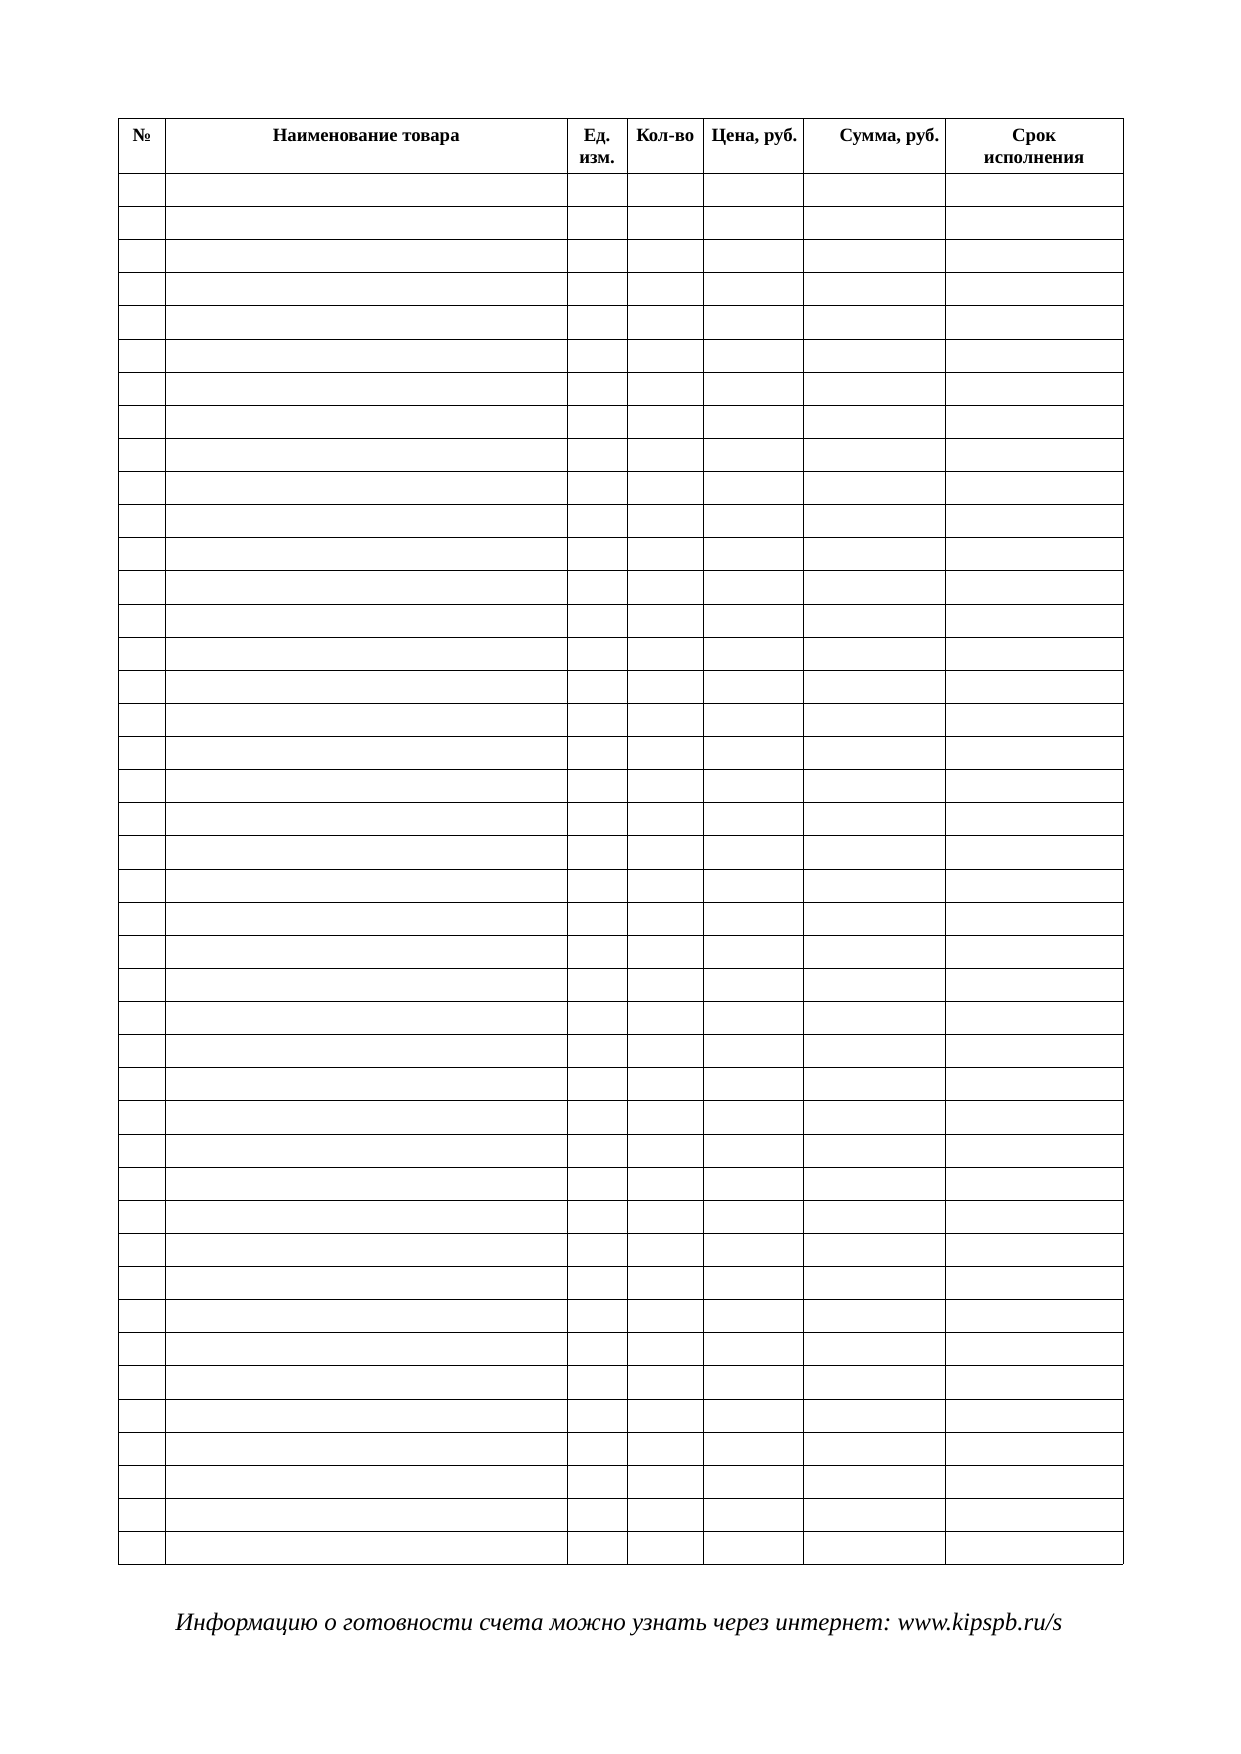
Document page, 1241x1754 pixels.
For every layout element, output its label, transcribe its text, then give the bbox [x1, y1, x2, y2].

table_cell [166, 538, 567, 570]
table_cell [166, 174, 567, 206]
table_cell [704, 439, 803, 471]
table_cell [568, 472, 627, 504]
table_cell [628, 836, 703, 868]
table_cell [946, 1466, 1123, 1498]
table_cell [568, 671, 627, 703]
table_cell [704, 605, 803, 637]
table_cell [704, 240, 803, 272]
table_cell [166, 770, 567, 802]
table_cell [946, 1532, 1123, 1564]
table_cell [119, 704, 165, 736]
table_cell [946, 1002, 1123, 1034]
table_cell [628, 1300, 703, 1332]
table_cell [119, 273, 165, 305]
table_cell [804, 803, 945, 835]
table_cell [804, 273, 945, 305]
table_cell [628, 671, 703, 703]
table_cell [166, 671, 567, 703]
table_cell [119, 571, 165, 603]
table_cell [628, 505, 703, 537]
table_cell [568, 1400, 627, 1432]
table_cell [704, 207, 803, 239]
table_cell [119, 1400, 165, 1432]
table_cell [946, 903, 1123, 935]
table_cell [704, 273, 803, 305]
table_cell [946, 306, 1123, 338]
table_cell [704, 340, 803, 372]
table_cell [704, 1466, 803, 1498]
table_cell [946, 207, 1123, 239]
table_cell [119, 1201, 165, 1233]
table_cell [704, 1366, 803, 1398]
table_cell [166, 1267, 567, 1299]
table_cell [628, 870, 703, 902]
table_cell [119, 1267, 165, 1299]
table_cell [804, 1002, 945, 1034]
table_cell [804, 1433, 945, 1465]
table_cell [628, 1234, 703, 1266]
table_cell [568, 638, 627, 670]
table_cell [628, 770, 703, 802]
table_cell [946, 1234, 1123, 1266]
table_cell [946, 936, 1123, 968]
table_cell [628, 207, 703, 239]
table_cell [119, 505, 165, 537]
table_cell [628, 340, 703, 372]
table_cell [804, 240, 945, 272]
table_cell [704, 1168, 803, 1200]
table_cell [704, 836, 803, 868]
table_cell [946, 704, 1123, 736]
table_cell [166, 1333, 567, 1365]
table_cell [628, 439, 703, 471]
table_cell [704, 737, 803, 769]
table_cell [804, 1400, 945, 1432]
table_cell [568, 1101, 627, 1133]
table_cell [946, 472, 1123, 504]
table_cell [704, 671, 803, 703]
table_cell [946, 1201, 1123, 1233]
table_cell [628, 406, 703, 438]
table_cell [166, 870, 567, 902]
table_cell [804, 1234, 945, 1266]
table_cell [704, 1400, 803, 1432]
table_cell [166, 1234, 567, 1266]
table_cell [628, 1068, 703, 1100]
table_cell [166, 1532, 567, 1564]
table_cell [628, 1499, 703, 1531]
table_cell [946, 1300, 1123, 1332]
table_cell [804, 704, 945, 736]
table_cell [119, 969, 165, 1001]
table_cell [568, 770, 627, 802]
table_cell [166, 836, 567, 868]
table_cell [946, 1366, 1123, 1398]
table_cell [119, 1333, 165, 1365]
table_cell [568, 605, 627, 637]
table_cell [946, 870, 1123, 902]
table_cell [704, 870, 803, 902]
table_cell [946, 836, 1123, 868]
table_cell [628, 1135, 703, 1167]
table_cell [804, 870, 945, 902]
table_cell [704, 1002, 803, 1034]
table_cell [946, 1168, 1123, 1200]
table_cell [166, 1466, 567, 1498]
table_cell [704, 1433, 803, 1465]
table_cell [568, 1002, 627, 1034]
table_cell [628, 273, 703, 305]
table_cell [568, 207, 627, 239]
table_cell [804, 1532, 945, 1564]
table_header Наименование товара [166, 119, 567, 173]
table_header Ед. изм. [568, 119, 627, 173]
table_cell [804, 1068, 945, 1100]
table_cell [166, 1035, 567, 1067]
table_cell [628, 704, 703, 736]
table_cell [704, 1068, 803, 1100]
table_cell [946, 737, 1123, 769]
table_cell [568, 1267, 627, 1299]
table_cell [804, 1201, 945, 1233]
table_cell [628, 936, 703, 968]
table_cell [628, 306, 703, 338]
table_cell [166, 505, 567, 537]
table_cell [166, 1366, 567, 1398]
table_cell [628, 1267, 703, 1299]
table_cell [704, 1267, 803, 1299]
table_cell [704, 704, 803, 736]
table_cell [804, 671, 945, 703]
table_cell [946, 1400, 1123, 1432]
table_cell [946, 174, 1123, 206]
table_cell [804, 1366, 945, 1398]
table_cell [166, 936, 567, 968]
table_cell [804, 439, 945, 471]
table_cell [704, 1201, 803, 1233]
table_cell [119, 605, 165, 637]
table_cell [568, 505, 627, 537]
table_cell [568, 1168, 627, 1200]
table_cell [628, 1168, 703, 1200]
table_cell [568, 1499, 627, 1531]
table_cell [946, 1101, 1123, 1133]
table_cell [704, 1101, 803, 1133]
table_cell [628, 638, 703, 670]
table_cell [628, 1466, 703, 1498]
table_cell [804, 306, 945, 338]
table_header Цена, руб. [704, 119, 803, 173]
table_cell [946, 1499, 1123, 1531]
table_cell [119, 803, 165, 835]
table_header Кол-во [628, 119, 703, 173]
table_cell [119, 538, 165, 570]
table_cell [946, 406, 1123, 438]
table_cell [568, 240, 627, 272]
table_cell [119, 1366, 165, 1398]
table_cell [804, 1035, 945, 1067]
table_cell [946, 1267, 1123, 1299]
table_cell [119, 406, 165, 438]
table_cell [946, 1135, 1123, 1167]
table_cell [119, 1234, 165, 1266]
table_cell [568, 1466, 627, 1498]
table_cell [704, 538, 803, 570]
table_cell [166, 903, 567, 935]
table_cell [568, 1333, 627, 1365]
table_cell [166, 472, 567, 504]
table_cell [804, 538, 945, 570]
table_cell [119, 1068, 165, 1100]
table_cell [946, 1333, 1123, 1365]
table_cell [166, 1201, 567, 1233]
table_cell [804, 207, 945, 239]
table_cell [946, 373, 1123, 405]
table_cell [628, 240, 703, 272]
table_cell [568, 1068, 627, 1100]
table_cell [166, 240, 567, 272]
table_cell [568, 903, 627, 935]
table_cell [946, 439, 1123, 471]
table_cell [804, 1333, 945, 1365]
table_cell [119, 1168, 165, 1200]
table_cell [119, 1532, 165, 1564]
table_cell [119, 638, 165, 670]
table_cell [166, 1068, 567, 1100]
table_cell [804, 472, 945, 504]
table_cell [568, 936, 627, 968]
table_cell [704, 406, 803, 438]
table_cell [568, 306, 627, 338]
table_cell [704, 803, 803, 835]
table_cell [119, 1002, 165, 1034]
table_cell [628, 1201, 703, 1233]
table_cell [166, 1433, 567, 1465]
table_cell [946, 605, 1123, 637]
table_cell [568, 538, 627, 570]
table_cell [166, 803, 567, 835]
table_cell [704, 1300, 803, 1332]
table_cell [804, 1300, 945, 1332]
table_cell [704, 472, 803, 504]
table_cell [628, 1035, 703, 1067]
table_cell [704, 1035, 803, 1067]
table_cell [704, 1135, 803, 1167]
table_cell [704, 571, 803, 603]
table_cell [119, 1101, 165, 1133]
table_cell [119, 207, 165, 239]
table_cell [568, 1035, 627, 1067]
table_cell [946, 638, 1123, 670]
table_header Срок исполнения [946, 119, 1123, 173]
table_cell [568, 704, 627, 736]
table_cell [166, 737, 567, 769]
table_cell [628, 803, 703, 835]
table_cell [628, 737, 703, 769]
table_cell [119, 174, 165, 206]
table_cell [628, 472, 703, 504]
table_cell [568, 1201, 627, 1233]
table_cell [704, 373, 803, 405]
table_cell [568, 969, 627, 1001]
table_cell [119, 1300, 165, 1332]
table_cell [804, 505, 945, 537]
table_cell [704, 638, 803, 670]
table_cell [119, 1466, 165, 1498]
table_cell [119, 1035, 165, 1067]
table_cell [628, 605, 703, 637]
table_cell [804, 1499, 945, 1531]
table_cell [804, 737, 945, 769]
table_cell [568, 406, 627, 438]
table_cell [119, 439, 165, 471]
table_cell [946, 505, 1123, 537]
table_cell [804, 1135, 945, 1167]
table_cell [804, 936, 945, 968]
table_cell [804, 770, 945, 802]
table_cell [704, 505, 803, 537]
table_cell [166, 406, 567, 438]
table_cell [568, 1300, 627, 1332]
table_cell [568, 1532, 627, 1564]
table_cell [568, 1135, 627, 1167]
table_cell [704, 770, 803, 802]
table_cell [166, 1300, 567, 1332]
table_cell [804, 1466, 945, 1498]
table_cell [119, 1433, 165, 1465]
table_cell [946, 1433, 1123, 1465]
table_cell [628, 1002, 703, 1034]
table_cell [704, 174, 803, 206]
table_cell [166, 571, 567, 603]
table_cell [628, 174, 703, 206]
table_cell [804, 605, 945, 637]
table_cell [568, 737, 627, 769]
table_cell [568, 836, 627, 868]
table_cell [628, 571, 703, 603]
table_cell [946, 803, 1123, 835]
table_cell [804, 340, 945, 372]
table_cell [568, 439, 627, 471]
table_cell [704, 1532, 803, 1564]
table_cell [119, 836, 165, 868]
table_cell [119, 671, 165, 703]
table_cell [804, 1168, 945, 1200]
table_cell [804, 1101, 945, 1133]
table_cell [628, 538, 703, 570]
table_cell [119, 1499, 165, 1531]
table_cell [568, 174, 627, 206]
table_cell [804, 174, 945, 206]
table_cell [804, 406, 945, 438]
table_cell [119, 472, 165, 504]
table_cell [166, 207, 567, 239]
table_cell [119, 306, 165, 338]
table_cell [804, 1267, 945, 1299]
table_cell [119, 1135, 165, 1167]
table_cell [946, 571, 1123, 603]
table_cell [704, 306, 803, 338]
table_header № [119, 119, 165, 173]
table_cell [628, 1101, 703, 1133]
table_cell [568, 1366, 627, 1398]
table_cell [166, 605, 567, 637]
table_cell [628, 1433, 703, 1465]
table_cell [568, 571, 627, 603]
table_cell [568, 803, 627, 835]
table_cell [946, 273, 1123, 305]
table_cell [119, 373, 165, 405]
table_cell [166, 704, 567, 736]
table_cell [119, 340, 165, 372]
table_cell [804, 638, 945, 670]
table_cell [119, 870, 165, 902]
table_cell [166, 273, 567, 305]
table_cell [166, 1499, 567, 1531]
table_cell [704, 1234, 803, 1266]
table_cell [166, 340, 567, 372]
table_cell [704, 1499, 803, 1531]
table_cell [166, 1135, 567, 1167]
table_cell [166, 638, 567, 670]
table_cell [946, 671, 1123, 703]
table_cell [119, 240, 165, 272]
table_cell [568, 273, 627, 305]
table_cell [804, 903, 945, 935]
table_cell [946, 1035, 1123, 1067]
table_cell [119, 737, 165, 769]
table_cell [946, 969, 1123, 1001]
table_cell [628, 1532, 703, 1564]
table_cell [628, 1366, 703, 1398]
table_cell [946, 340, 1123, 372]
table_cell [166, 969, 567, 1001]
table_cell [946, 770, 1123, 802]
table_cell [628, 1400, 703, 1432]
table_cell [946, 538, 1123, 570]
table_cell [166, 1101, 567, 1133]
table_cell [946, 240, 1123, 272]
table_cell [804, 571, 945, 603]
table_cell [704, 1333, 803, 1365]
table_cell [568, 340, 627, 372]
table_cell [804, 969, 945, 1001]
table_cell [166, 306, 567, 338]
table_cell [119, 770, 165, 802]
table_cell [568, 870, 627, 902]
table_cell [166, 1002, 567, 1034]
table_cell [804, 373, 945, 405]
table_cell [704, 903, 803, 935]
table_cell [628, 1333, 703, 1365]
table_cell [628, 373, 703, 405]
table_cell [166, 373, 567, 405]
table_cell [946, 1068, 1123, 1100]
table_cell [119, 936, 165, 968]
table_cell [119, 903, 165, 935]
table_cell [568, 373, 627, 405]
table_cell [166, 1168, 567, 1200]
table_cell [628, 969, 703, 1001]
table_cell [166, 1400, 567, 1432]
table_cell [704, 969, 803, 1001]
table_cell [704, 936, 803, 968]
table_cell [166, 439, 567, 471]
table_cell [804, 836, 945, 868]
table_header Сумма, руб. [804, 119, 945, 173]
table_cell [568, 1234, 627, 1266]
table_cell [628, 903, 703, 935]
table_cell [568, 1433, 627, 1465]
